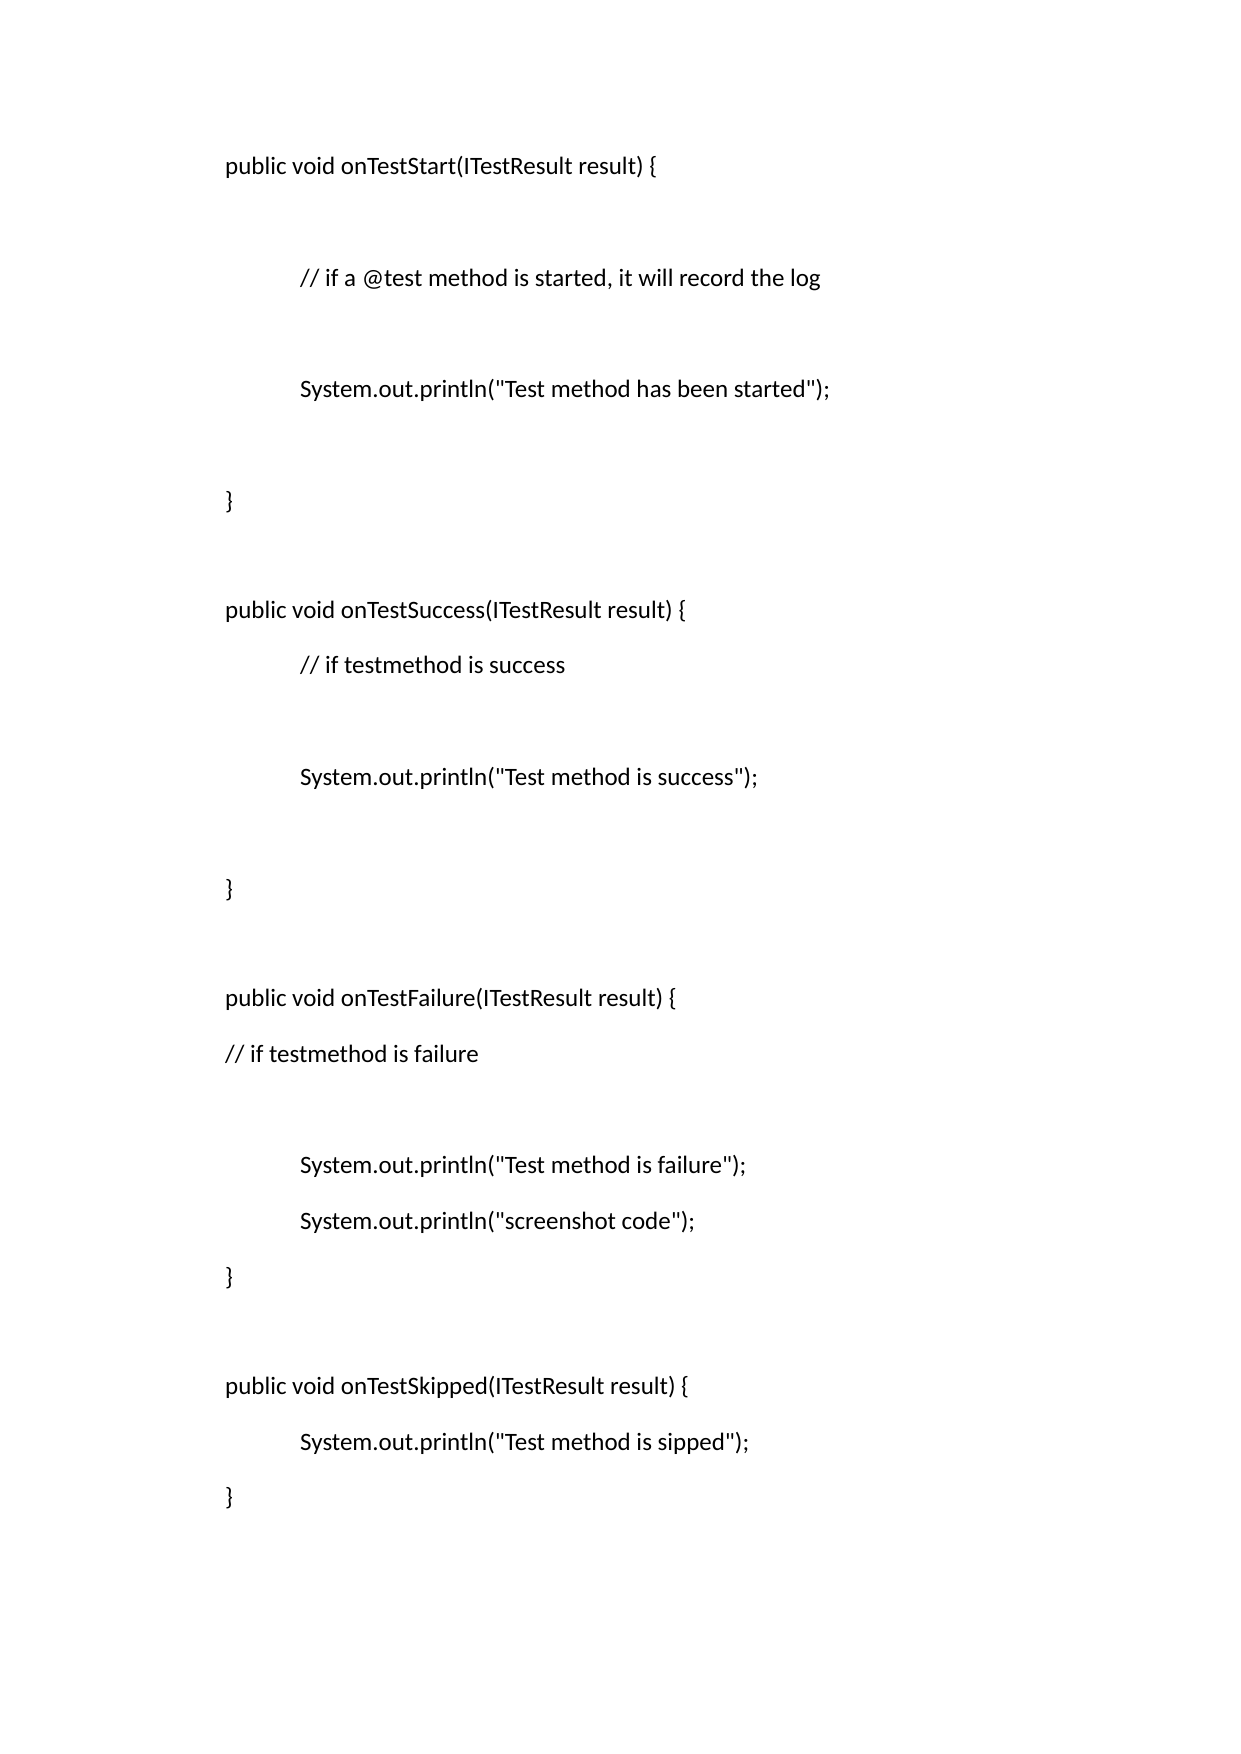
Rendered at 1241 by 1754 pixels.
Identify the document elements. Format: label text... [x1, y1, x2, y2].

text } [150, 485, 1090, 516]
text } [150, 1261, 1090, 1292]
text // if testmethod is failure [150, 1038, 1090, 1068]
text } [150, 1482, 1090, 1512]
text System.out.println("Test method is failure"); [150, 1149, 1090, 1180]
text System.out.println("screenshot code"); [150, 1205, 1090, 1236]
text public void onTestFailure(ITestResult result) { [150, 982, 1090, 1012]
text // if a @test method is started, it will record the log [150, 262, 1090, 292]
text System.out.println("Test method is sipped"); [150, 1426, 1090, 1456]
text System.out.println("Test method is success"); [150, 761, 1090, 792]
text } [150, 873, 1090, 903]
text public void onTestSkipped(ITestResult result) { [150, 1370, 1090, 1400]
text System.out.println("Test method has been started"); [150, 373, 1090, 404]
text public void onTestSuccess(ITestResult result) { [150, 594, 1090, 624]
text public void onTestStart(ITestResult result) { [150, 150, 1090, 181]
text // if testmethod is success [150, 650, 1090, 680]
